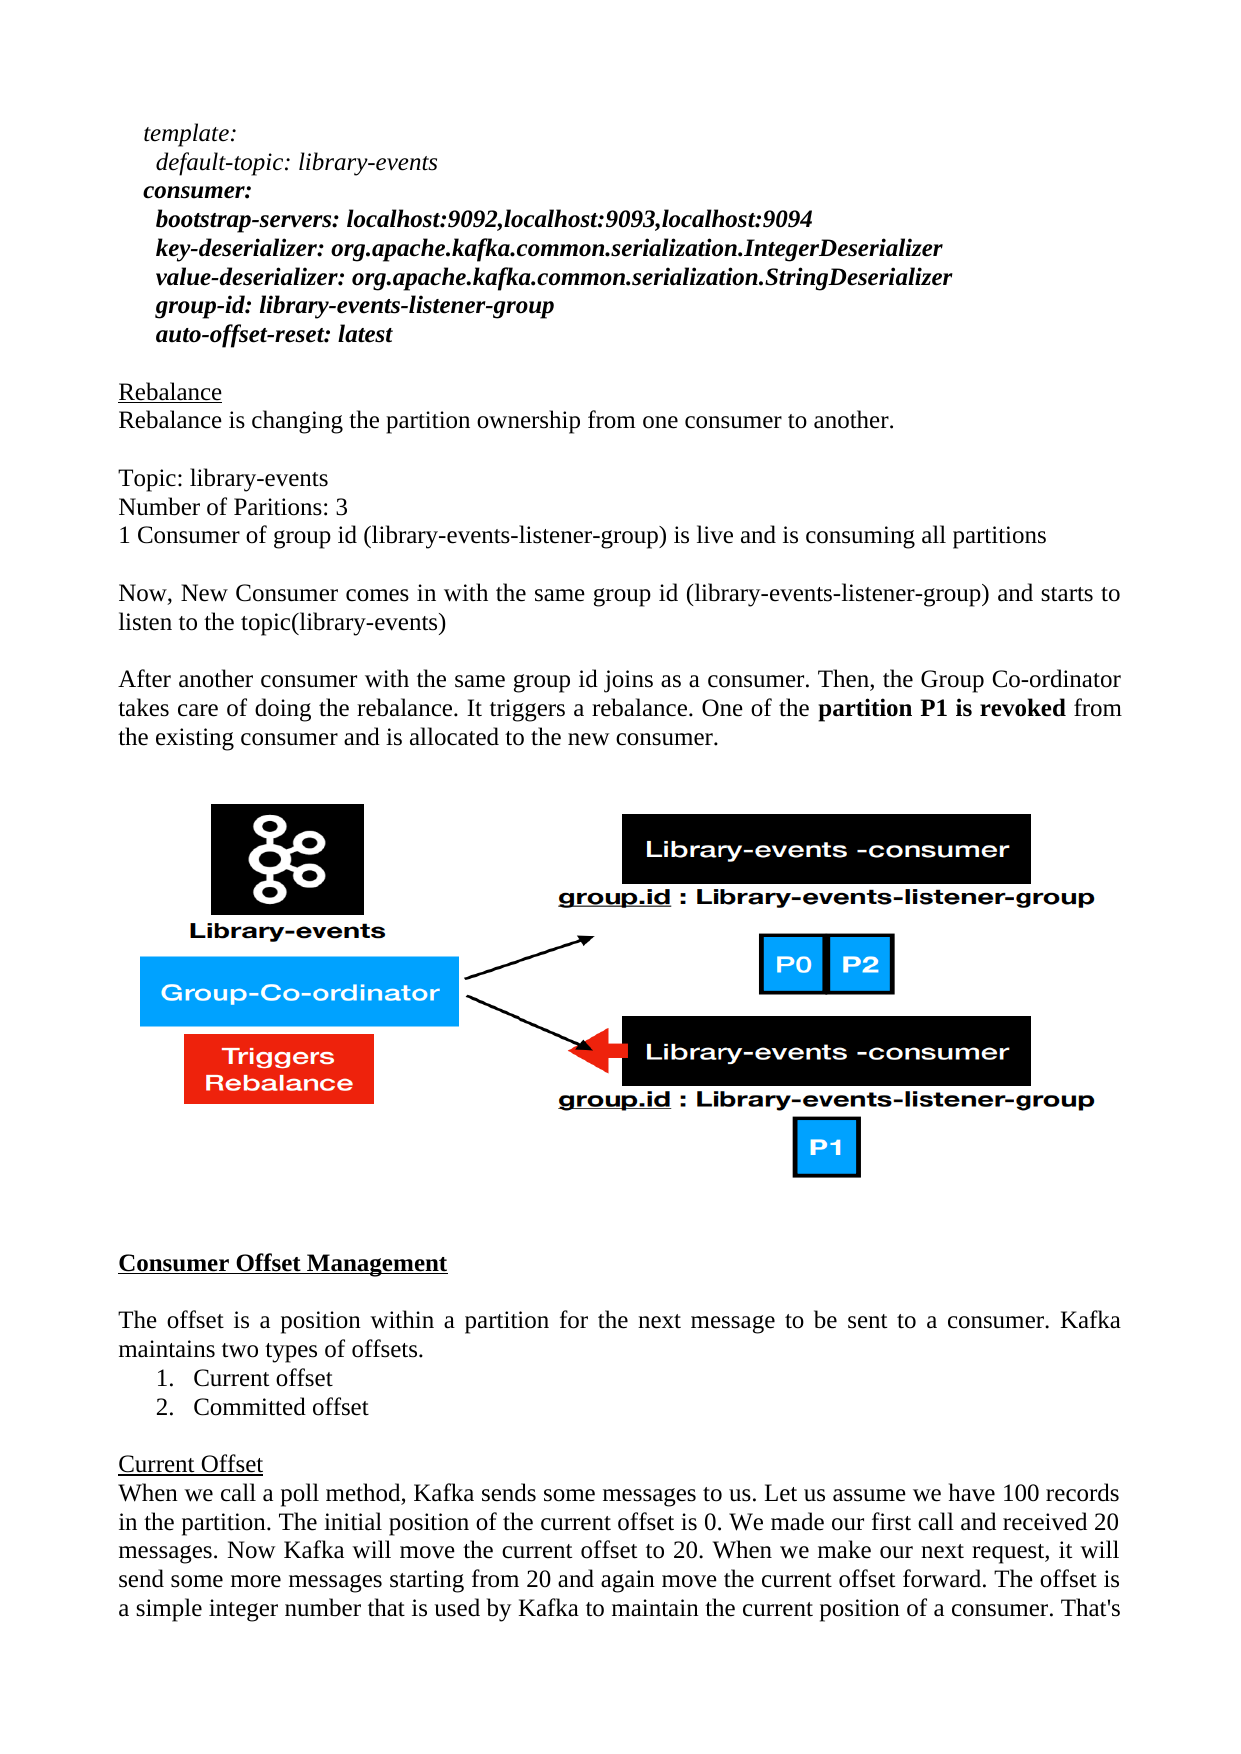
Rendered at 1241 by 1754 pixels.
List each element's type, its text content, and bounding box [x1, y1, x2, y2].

text Current Offset [118, 1449, 1122, 1478]
text auto-offset-reset: latest [118, 319, 1122, 348]
text The offset is a position within a partition for the next message to be sent to a consumer. Kafka maintains two types of offsets. [118, 1306, 1122, 1363]
text default-topic: library-events [118, 147, 1122, 176]
text After another consumer with the same group id joins as a consumer. Then, the Group Co-ordinator takes care of doing the rebalance. It triggers a rebalance. One of the partition P1 is revoked from the existing consumer and is allocated to the new consumer. [118, 664, 1122, 751]
text Rebalance is changing the partition ownership from one consumer to another. [118, 406, 1122, 434]
text Number of Paritions: 3 [118, 492, 1122, 521]
text When we call a poll method, Kafka sends some messages to us. Let us assume we have 100 records in the partition. The initial position of the current offset is 0. We made our first call and received 20 messages. Now Kafka will move the current offset to 20. When we make our next request, it will send some more messages starting from 20 and again move the current offset forward. The offset is a simple integer number that is used by Kafka to maintain the current position of a consumer. That's [118, 1478, 1122, 1622]
text consumer: [118, 176, 1122, 204]
text Rebalance [118, 377, 1122, 406]
text key-deserializer: org.apache.kafka.common.serialization.IntegerDeserializer [118, 233, 1122, 262]
text template: [118, 118, 1122, 147]
text group-id: library-events-listener-group [118, 291, 1122, 319]
text Now, New Consumer comes in with the same group id (library-events-listener-group) and starts to listen to the topic(library-events) [118, 578, 1122, 636]
text value-deserializer: org.apache.kafka.common.serialization.StringDeserializer [118, 262, 1122, 291]
picture [118, 779, 1123, 1191]
text Topic: library-events [118, 463, 1122, 492]
text bootstrap-servers: localhost:9092,localhost:9093,localhost:9094 [118, 204, 1122, 233]
text 1 Consumer of group id (library-events-listener-group) is live and is consuming all partitions [118, 521, 1122, 549]
list Current offset [156, 1363, 1122, 1392]
text Consumer Offset Management [118, 1248, 1122, 1277]
list Committed offset [156, 1392, 1122, 1421]
